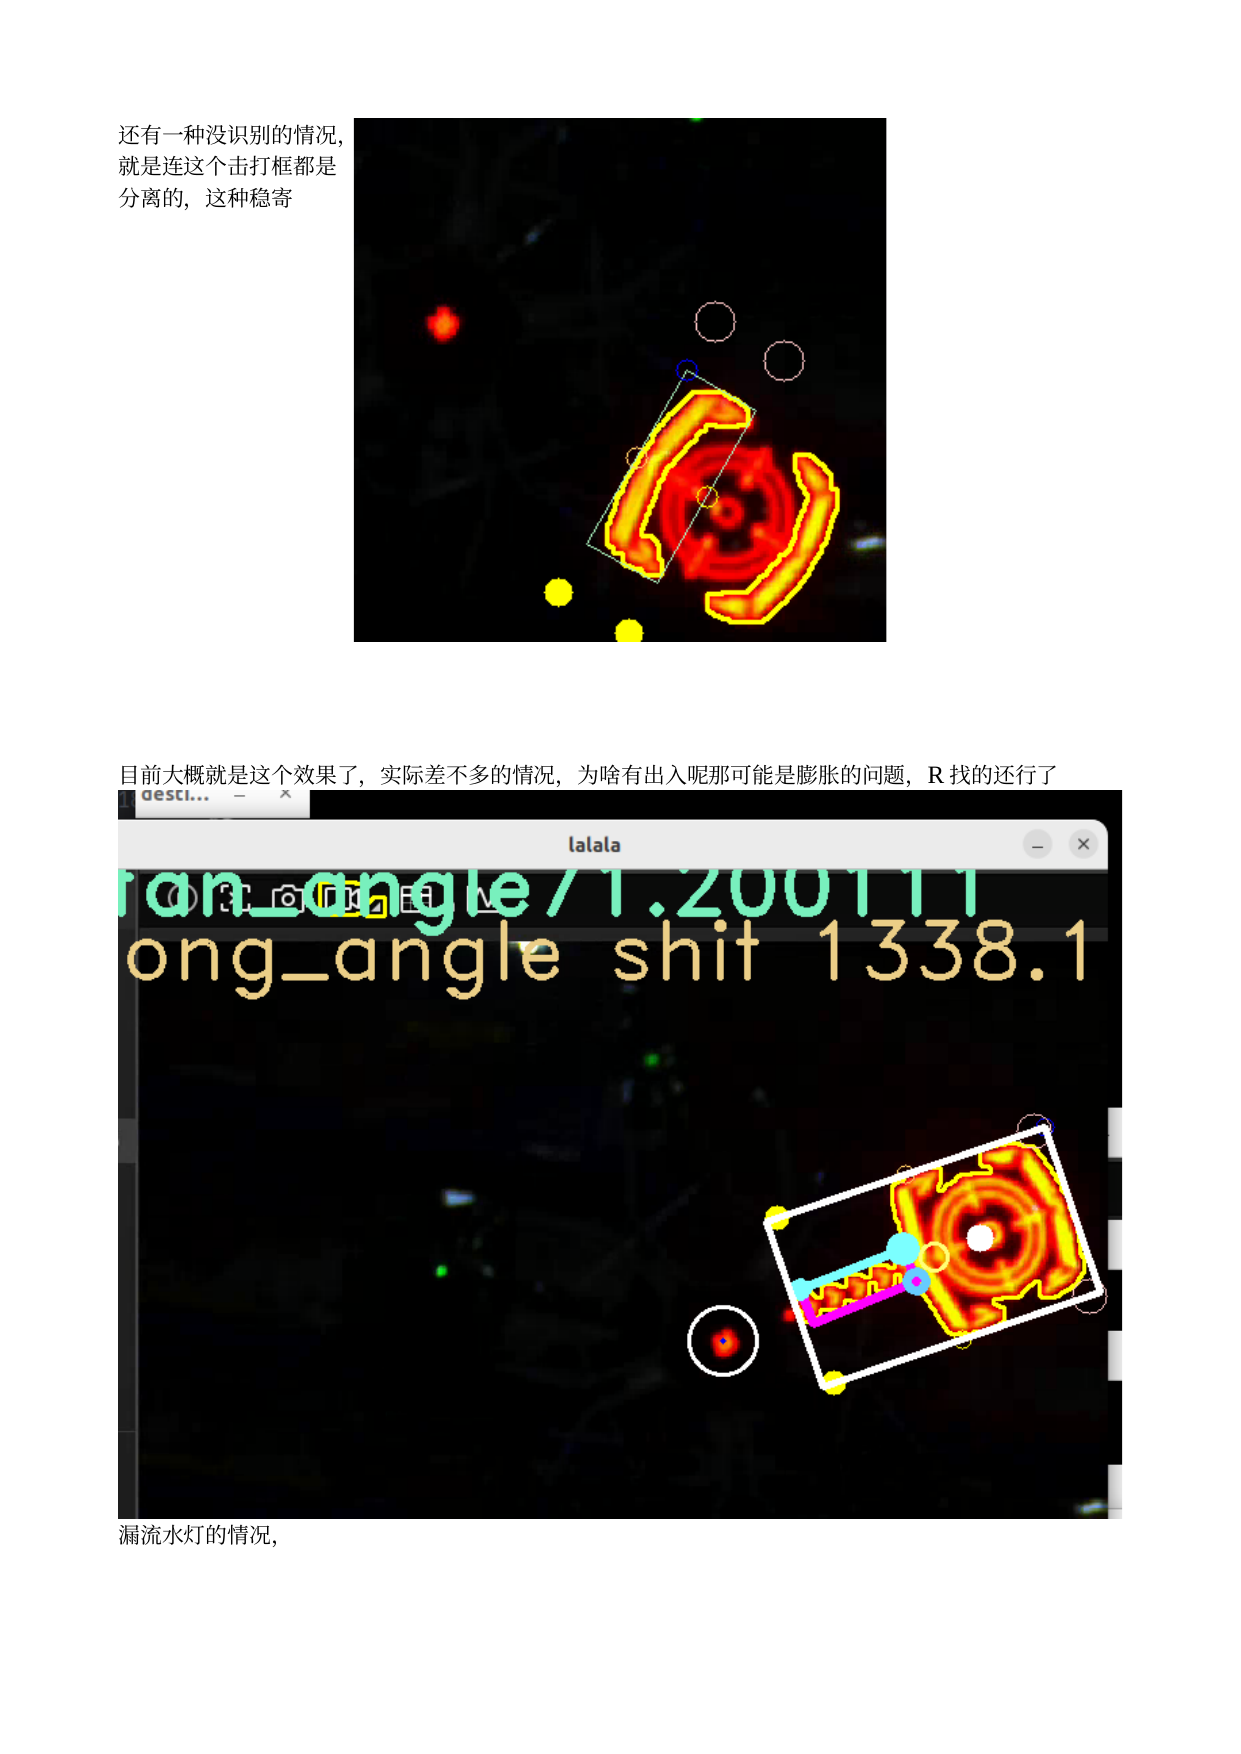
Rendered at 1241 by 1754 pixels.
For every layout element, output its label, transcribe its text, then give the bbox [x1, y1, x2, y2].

text 目前大概就是这个效果了，实际差不多的情况，为啥有出入呢那可能是膨胀的问题，R找的还行了 [118, 759, 1122, 790]
text 还有一种没识别的情况，就是连这个击打框都是分离的，这种稳寄 [118, 118, 353, 212]
text 还有一种没识别的情况，就是连这个击打框都是分离的，这种稳寄 [887, 118, 1122, 212]
picture [118, 790, 1123, 1519]
text 漏流水灯的情况， [118, 1519, 1122, 1550]
picture [353, 118, 887, 642]
